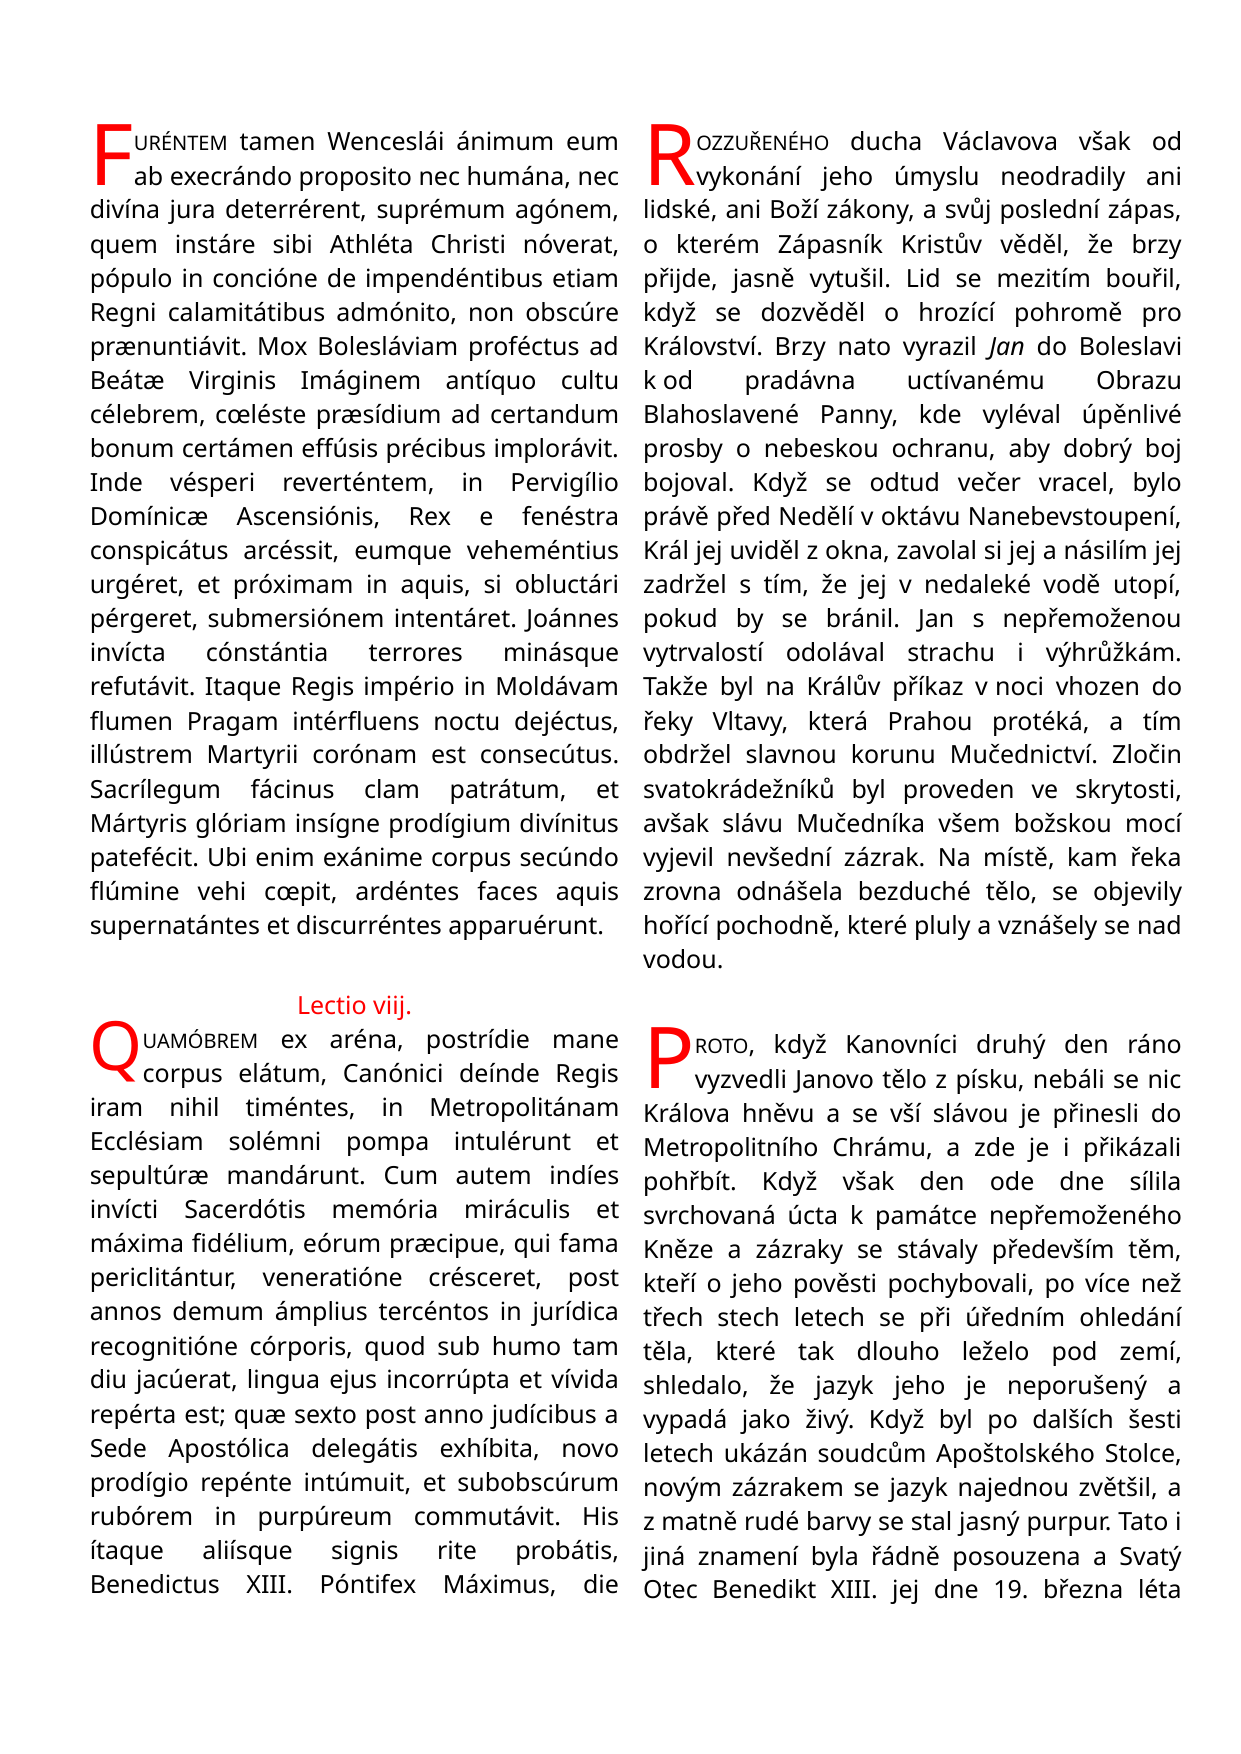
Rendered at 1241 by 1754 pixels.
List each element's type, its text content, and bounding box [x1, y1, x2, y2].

table_cell Proto, když Kanovníci druhý den ráno vyzvedli Janovo tělo z písku, nebáli se nic Králova hněvu a se vší slávou je přinesli do Metropolitního Chrámu, a zde je i přikázali pohřbít. Když však den ode dne sílila svrchovaná úcta k památce nepřemoženého Kněze a zázraky se stávaly především těm, kteří o jeho pověsti pochybovali, po více než třech stech letech se při úředním ohledání těla, které tak dlouho leželo pod zemí, shledalo, že jazyk jeho je neporušený a vypadá jako živý. Když byl po dalších šesti letech ukázán soudcům Apoštolského Stolce, novým zázrakem se jazyk najednou zvětšil, a z matně rudé barvy se stal jasný purpur. Tato i jiná znamení byla řádně posouzena a Svatý Otec Benedikt XIII. jej dne 19. března léta [631, 982, 1194, 1612]
table_cell Lectio viij. Quamóbrem ex aréna, postrídie mane corpus elátum, Canónici deínde Regis iram nihil timéntes, in Metropolitánam Ecclésiam solémni pompa intulérunt et sepultúræ mandárunt. Cum autem indíes invícti Sacerdótis memória miráculis et máxima fidélium, eórum præcipue, qui fama periclitántur, veneratióne crésceret, post annos demum ámplius tercéntos in jurídica recognitióne córporis, quod sub humo tam diu jacúerat, lingua ejus incorrúpta et vívida repérta est; quæ sexto post anno judícibus a Sede Apostólica delegátis exhíbita, novo prodígio repénte intúmuit, et subobscúrum rubórem in purpúreum commutávit. His ítaque aliísque signis rite probátis, Benedictus XIII. Póntifex Máximus, die [78, 982, 631, 1612]
table_cell Rozzuřeného ducha Václavova však od vykonání jeho úmyslu neodradily ani lidské, ani Boží zákony, a svůj poslední zápas, o kterém Zápasník Kristův věděl, že brzy přijde, jasně vytušil. Lid se mezitím bouřil, když se dozvěděl o hrozící pohromě pro Království. Brzy nato vyrazil Jan do Boleslavi k od pradávna uctívanému Obrazu Blahoslavené Panny, kde vyléval úpěnlivé prosby o nebeskou ochranu, aby dobrý boj bojoval. Když se odtud večer vracel, bylo právě před Nedělí v oktávu Nanebevstoupení, Král jej uviděl z okna, zavolal si jej a násilím jej zadržel s tím, že jej v nedaleké vodě utopí, pokud by se bránil. Jan s nepřemoženou vytrvalostí odolával strachu i výhrůžkám. Takže byl na Králův příkaz v noci vhozen do řeky Vltavy, která Prahou protéká, a tím obdržel slavnou korunu Mučednictví. Zločin svatokrádežníků byl proveden ve skrytosti, avšak slávu Mučedníka všem božskou mocí vyjevil nevšední zázrak. Na místě, kam řeka zrovna odnášela bezduché tělo, se objevily hořící pochodně, které pluly a vznášely se nad vodou. [631, 118, 1194, 982]
table_cell Furéntem tamen Wenceslái ánimum eum ab execrándo proposito nec humána, nec divína jura deterrérent, suprémum agónem, quem instáre sibi Athléta Christi nóverat, pópulo in concióne de impendéntibus etiam Regni calamitátibus admónito, non obscúre prænuntiávit. Mox Bolesláviam proféctus ad Beátæ Virginis Imáginem antíquo cultu célebrem, cœléste præsídium ad certandum bonum certámen effúsis précibus implorávit. Inde vésperi reverténtem, in Pervigílio Domínicæ Ascensiónis, Rex e fenéstra conspicátus arcéssit, eumque veheméntius urgéret, et próximam in aquis, si obluctári pérgeret, submersiónem intentáret. Joánnes invícta cónstántia terrores minásque refutávit. Itaque Regis império in Moldávam flumen Pragam intérfluens noctu dejéctus, illústrem Martyrii corónam est consecútus. Sacrílegum fácinus clam patrátum, et Mártyris glóriam insígne prodígium divínitus patefécit. Ubi enim exánime corpus secúndo flúmine vehi cœpit, ardéntes faces aquis supernatántes et discurréntes apparuérunt. [78, 118, 631, 982]
